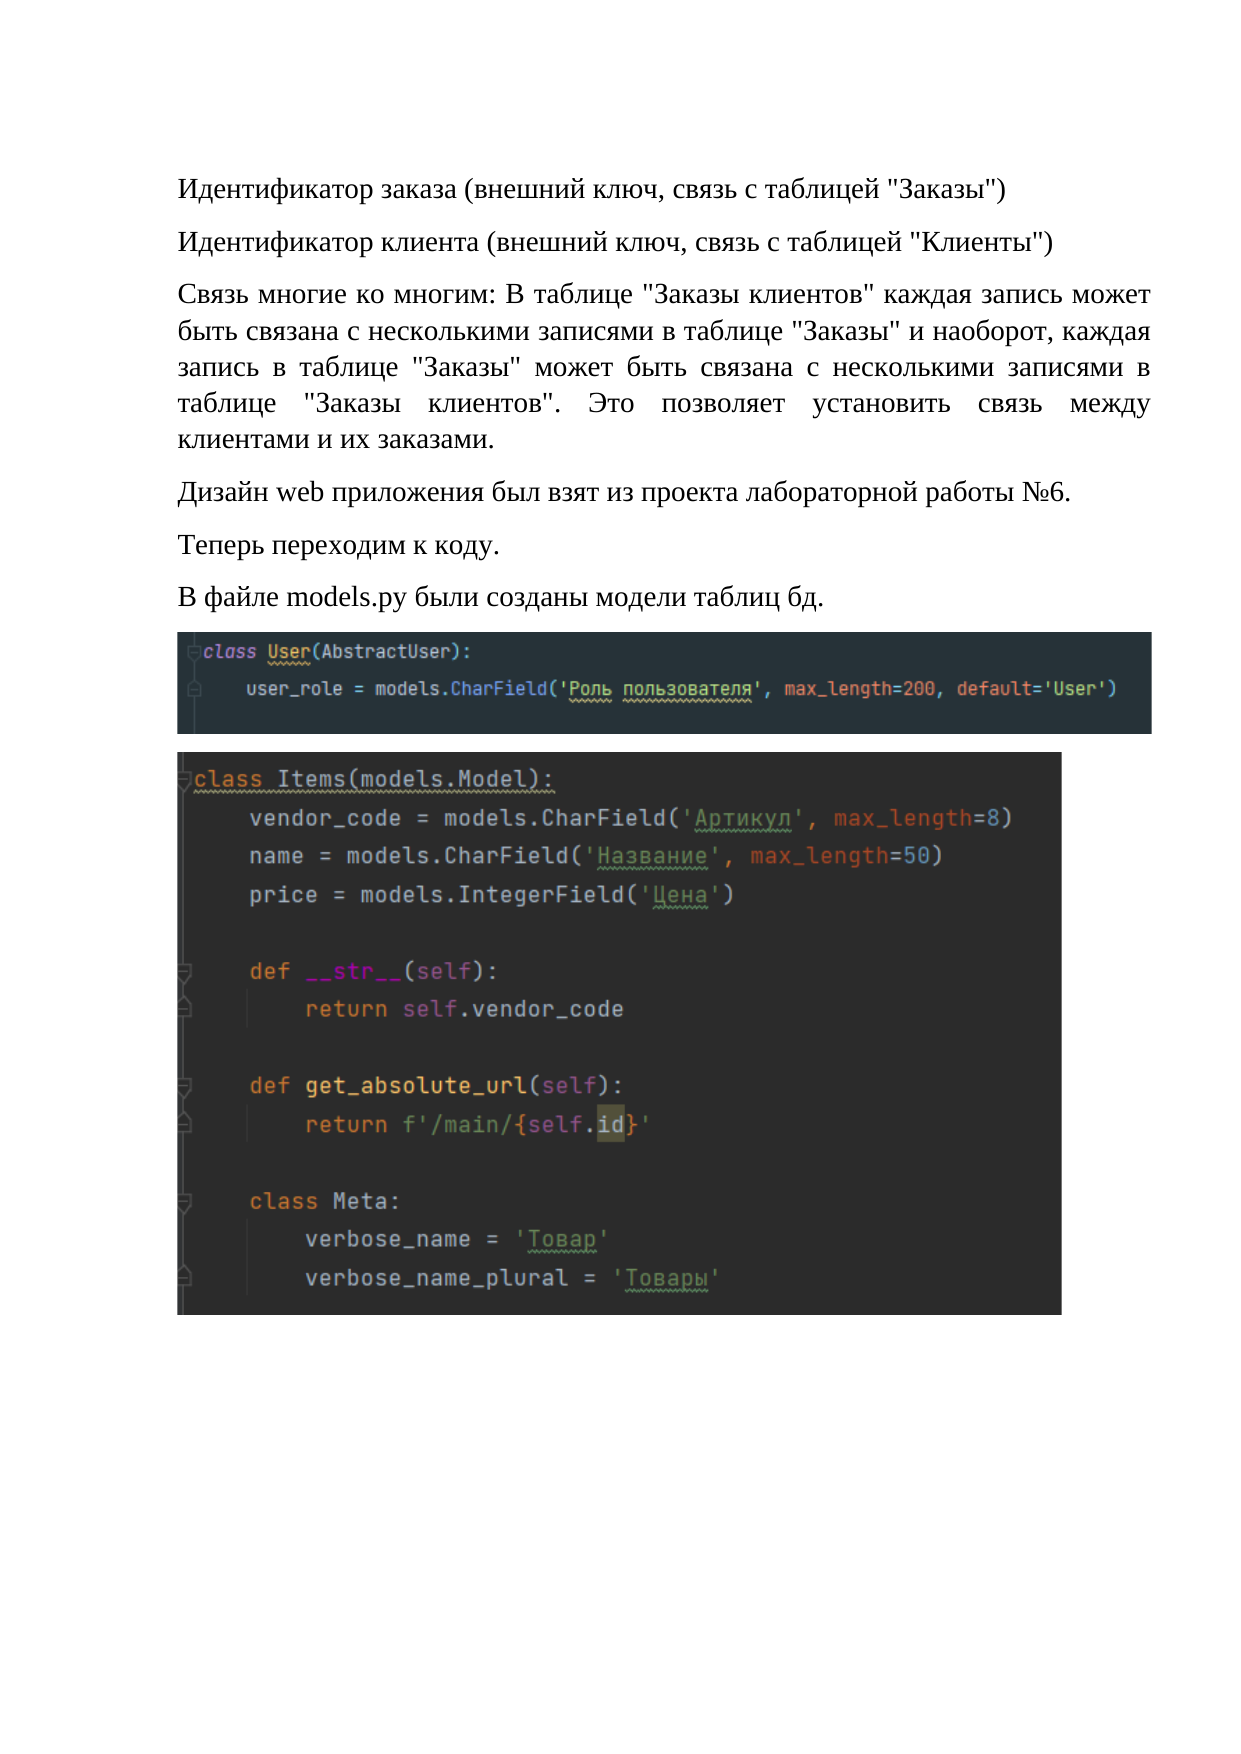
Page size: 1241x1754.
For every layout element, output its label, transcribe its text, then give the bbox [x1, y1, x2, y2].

picture [177, 632, 1152, 734]
text Идентификатор клиента (внешний ключ, связь с таблицей "Клиенты") [177, 224, 1152, 257]
text Идентификатор заказа (внешний ключ, связь с таблицей "Заказы") [177, 171, 1152, 204]
picture [177, 752, 1062, 1315]
text В файле models.py были созданы модели таблиц бд. [177, 579, 1152, 613]
text Теперь переходим к коду. [177, 527, 1152, 560]
text Связь многие ко многим: В таблице "Заказы клиентов" каждая запись может быть связана с несколькими записями в таблице "Заказы" и наоборот, каждая запись в таблице "Заказы" может быть связана с несколькими записями в таблице "Заказы клиентов". Это позволяет установить связь между клиентами и их заказами. [177, 277, 1152, 455]
text Дизайн web приложения был взят из проекта лабораторной работы №6. [177, 474, 1152, 507]
